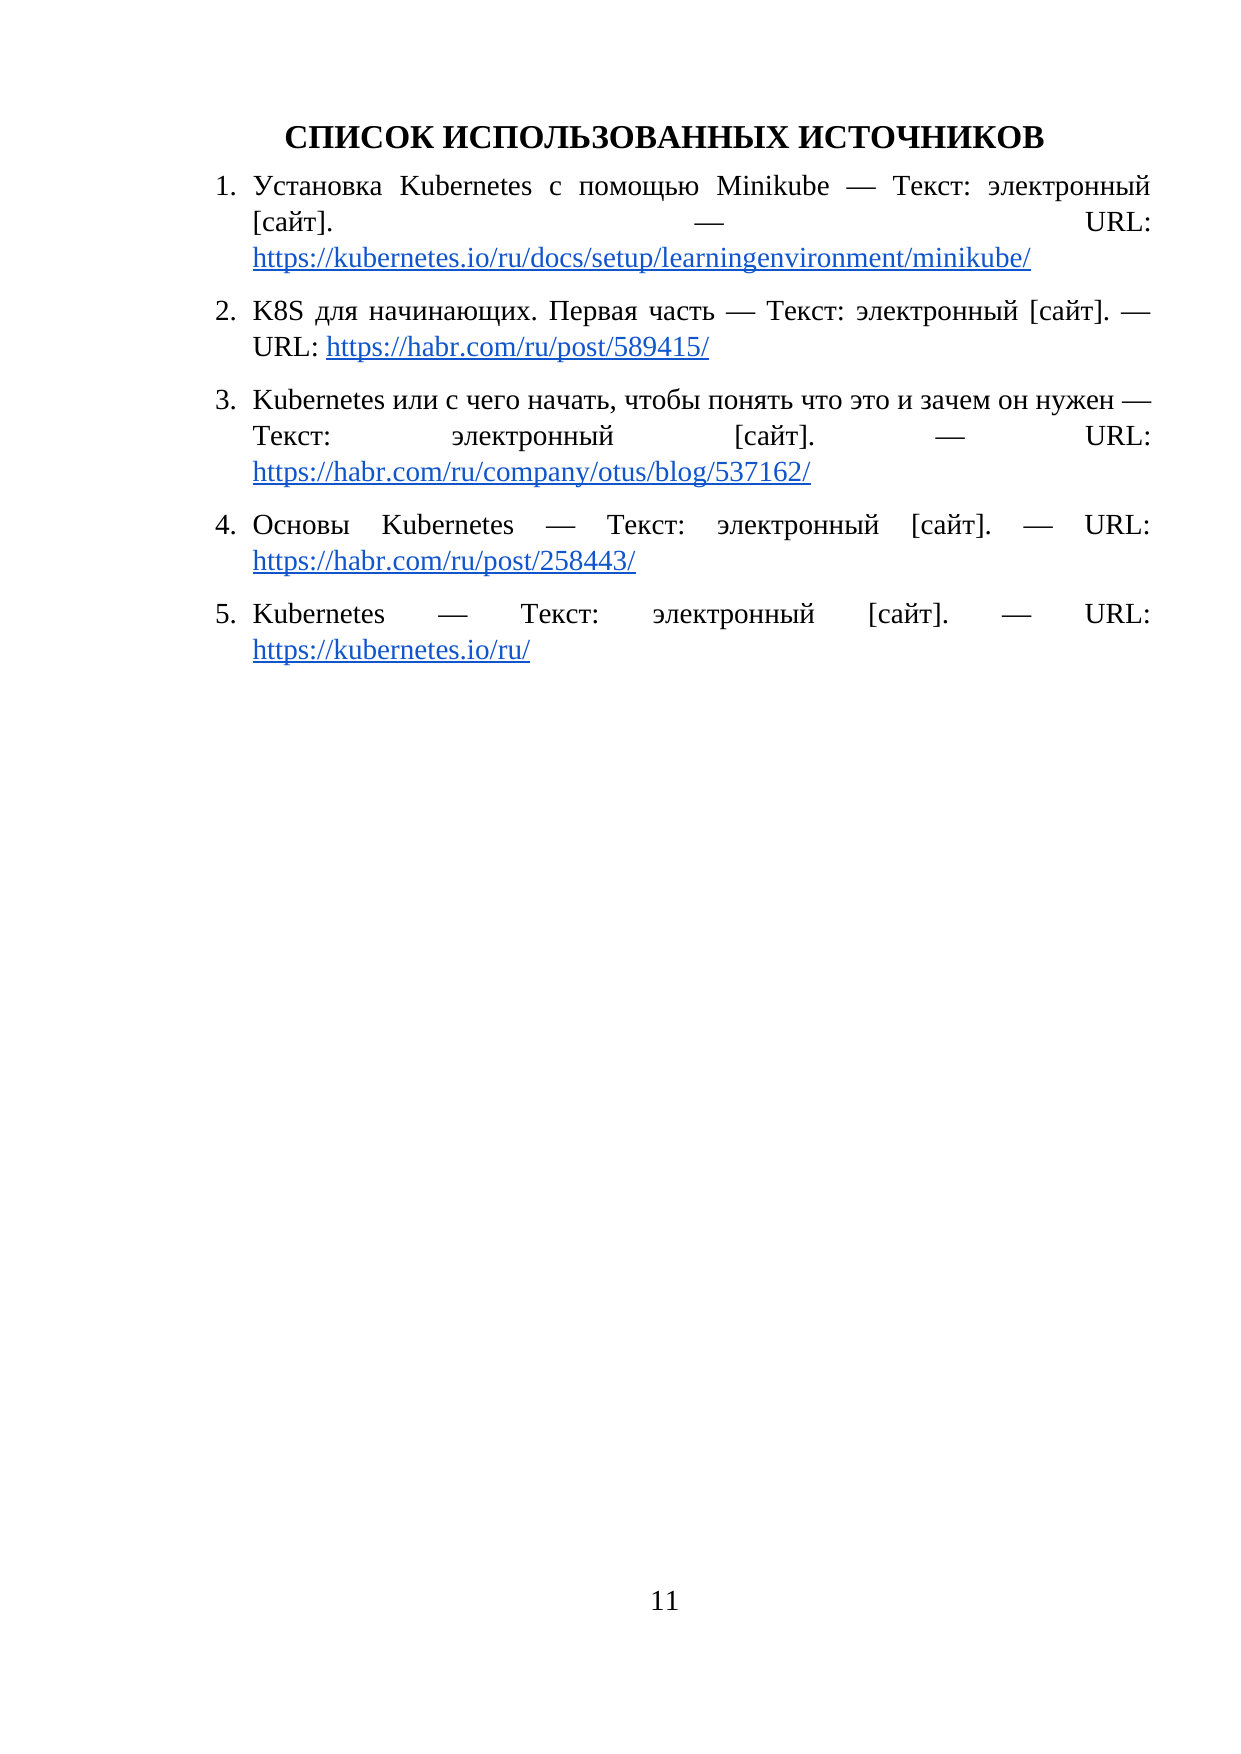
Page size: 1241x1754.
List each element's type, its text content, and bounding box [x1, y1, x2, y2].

list Kubernetes или с чего начать, чтобы понять что это и зачем он нужен — Текст: электронный [сайт]. — URL: https://habr.com/ru/company/otus/blog/537162/ [215, 382, 1152, 488]
list Основы Kubernetes — Текст: электронный [сайт]. — URL: https://habr.com/ru/post/258443/ [215, 507, 1152, 577]
list Установка Kubernetes с помощью Minikube — Текст: электронный [сайт]. — URL: https://kubernetes.io/ru/docs/setup/learningenvironment/minikube/ [215, 168, 1152, 274]
list Kubernetes — Текст: электронный [сайт]. — URL: https://kubernetes.io/ru/ [215, 596, 1152, 666]
list K8S для начинающих. Первая часть — Текст: электронный [сайт]. — URL: https://habr.com/ru/post/589415/ [215, 293, 1152, 363]
subtitle СПИСОК ИСПОЛЬЗОВАННЫХ ИСТОЧНИКОВ [177, 118, 1152, 156]
